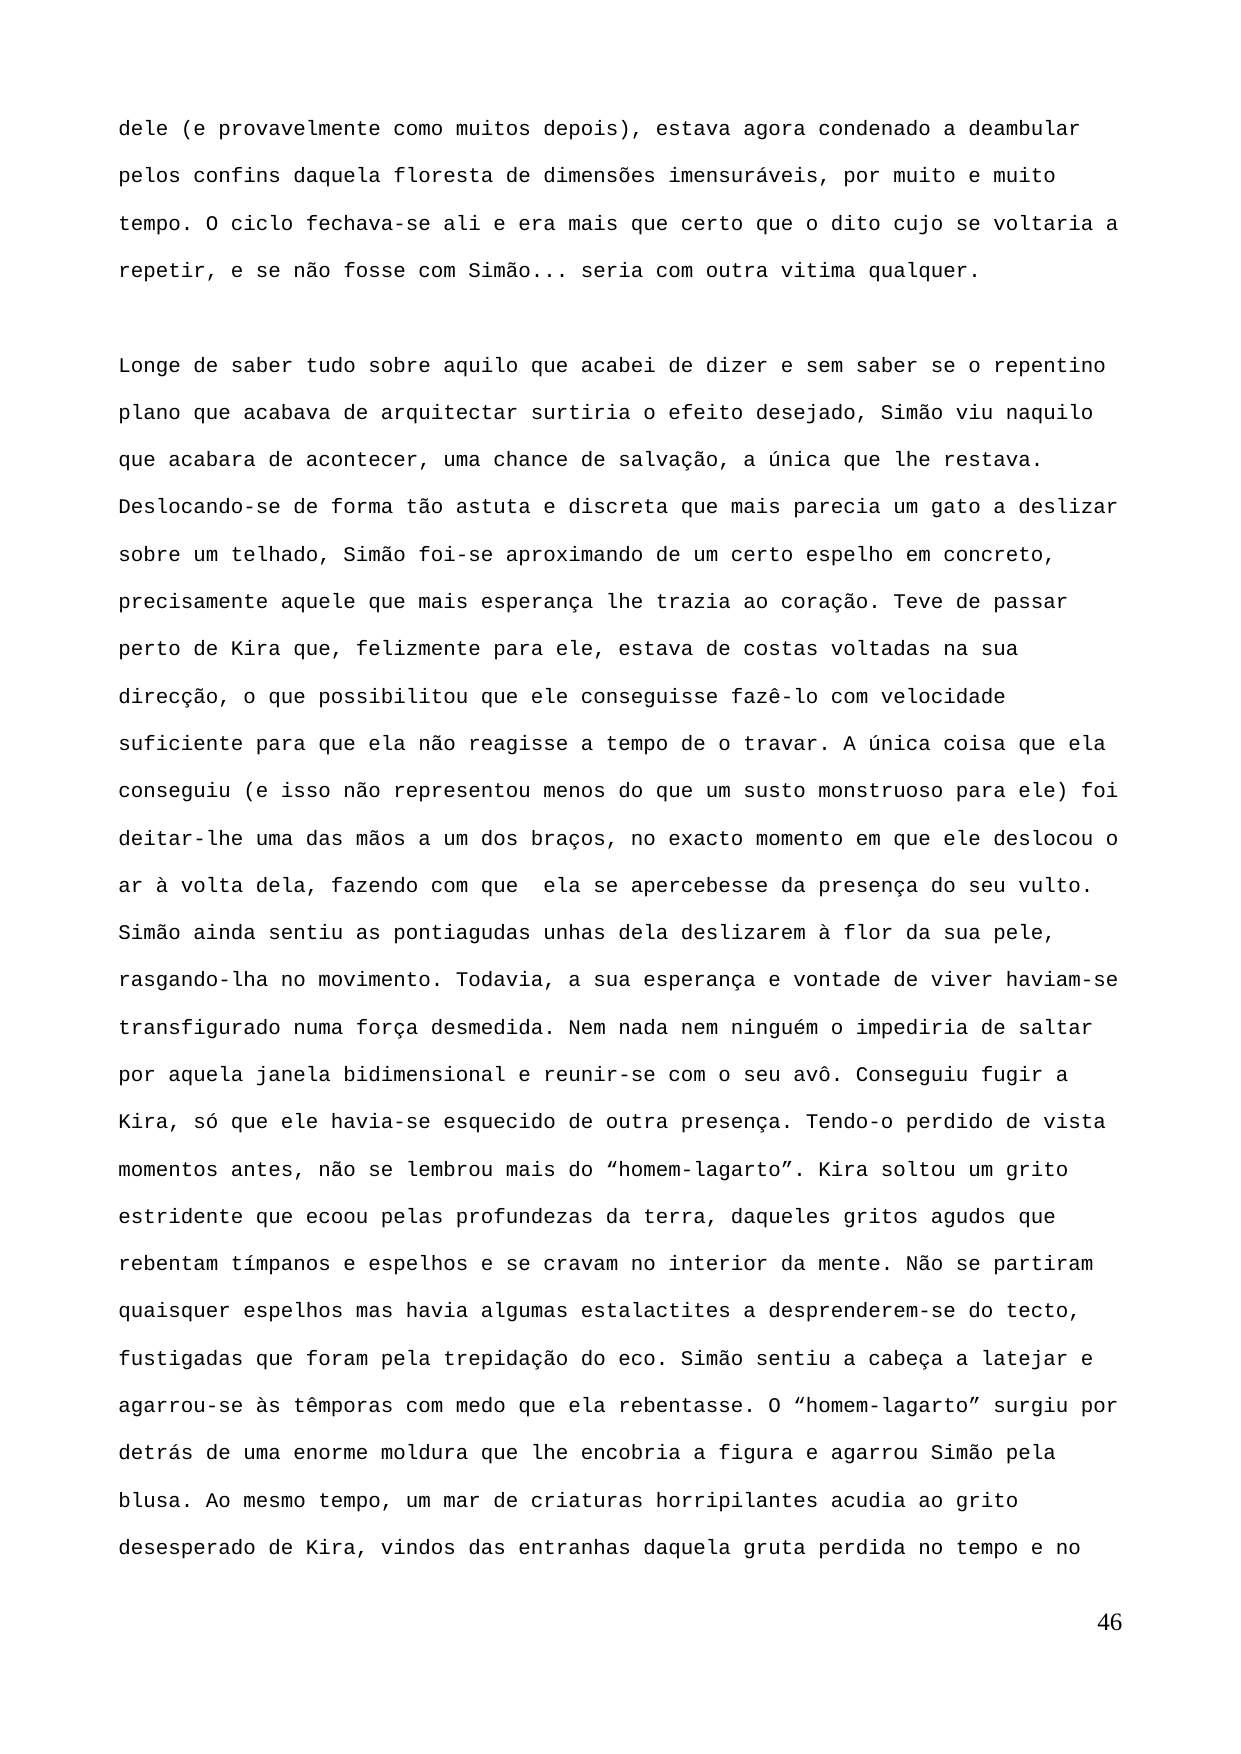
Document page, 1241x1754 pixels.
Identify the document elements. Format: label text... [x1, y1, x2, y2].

text Longe de saber tudo sobre aquilo que acabei de dizer e sem saber se o repentino plano que acabava de arquitectar surtiria o efeito desejado, Simão viu naquilo que acabara de acontecer, uma chance de salvação, a única que lhe restava. Deslocando-se de forma tão astuta e discreta que mais parecia um gato a deslizar sobre um telhado, Simão foi-se aproximando de um certo espelho em concreto, precisamente aquele que mais esperança lhe trazia ao coração. Teve de passar perto de Kira que, felizmente para ele, estava de costas voltadas na sua direcção, o que possibilitou que ele conseguisse fazê-lo com velocidade suficiente para que ela não reagisse a tempo de o travar. A única coisa que ela conseguiu (e isso não representou menos do que um susto monstruoso para ele) foi deitar-lhe uma das mãos a um dos braços, no exacto momento em que ele deslocou o ar à volta dela, fazendo com que ela se apercebesse da presença do seu vulto. Simão ainda sentiu as pontiagudas unhas dela deslizarem à flor da sua pele, rasgando-lha no movimento. Todavia, a sua esperança e vontade de viver haviam-se transfigurado numa força desmedida. Nem nada nem ninguém o impediria de saltar por aquela janela bidimensional e reunir-se com o seu avô. Conseguiu fugir a Kira, só que ele havia-se esquecido de outra presença. Tendo-o perdido de vista momentos antes, não se lembrou mais do “homem-lagarto”. Kira soltou um grito estridente que ecoou pelas profundezas da terra, daqueles gritos agudos que rebentam tímpanos e espelhos e se cravam no interior da mente. Não se partiram quaisquer espelhos mas havia algumas estalactites a desprenderem-se do tecto, fustigadas que foram pela trepidação do eco. Simão sentiu a cabeça a latejar e agarrou-se às têmporas com medo que ela rebentasse. O “homem-lagarto” surgiu por detrás de uma enorme moldura que lhe encobria a figura e agarrou Simão pela blusa. Ao mesmo tempo, um mar de criaturas horripilantes acudia ao grito desesperado de Kira, vindos das entranhas daquela gruta perdida no tempo e no [118, 354, 1122, 1561]
text dele (e provavelmente como muitos depois), estava agora condenado a deambular pelos confins daquela floresta de dimensões imensuráveis, por muito e muito tempo. O ciclo fechava-se ali e era mais que certo que o dito cujo se voltaria a repetir, e se não fosse com Simão... seria com outra vitima qualquer. [118, 118, 1122, 284]
